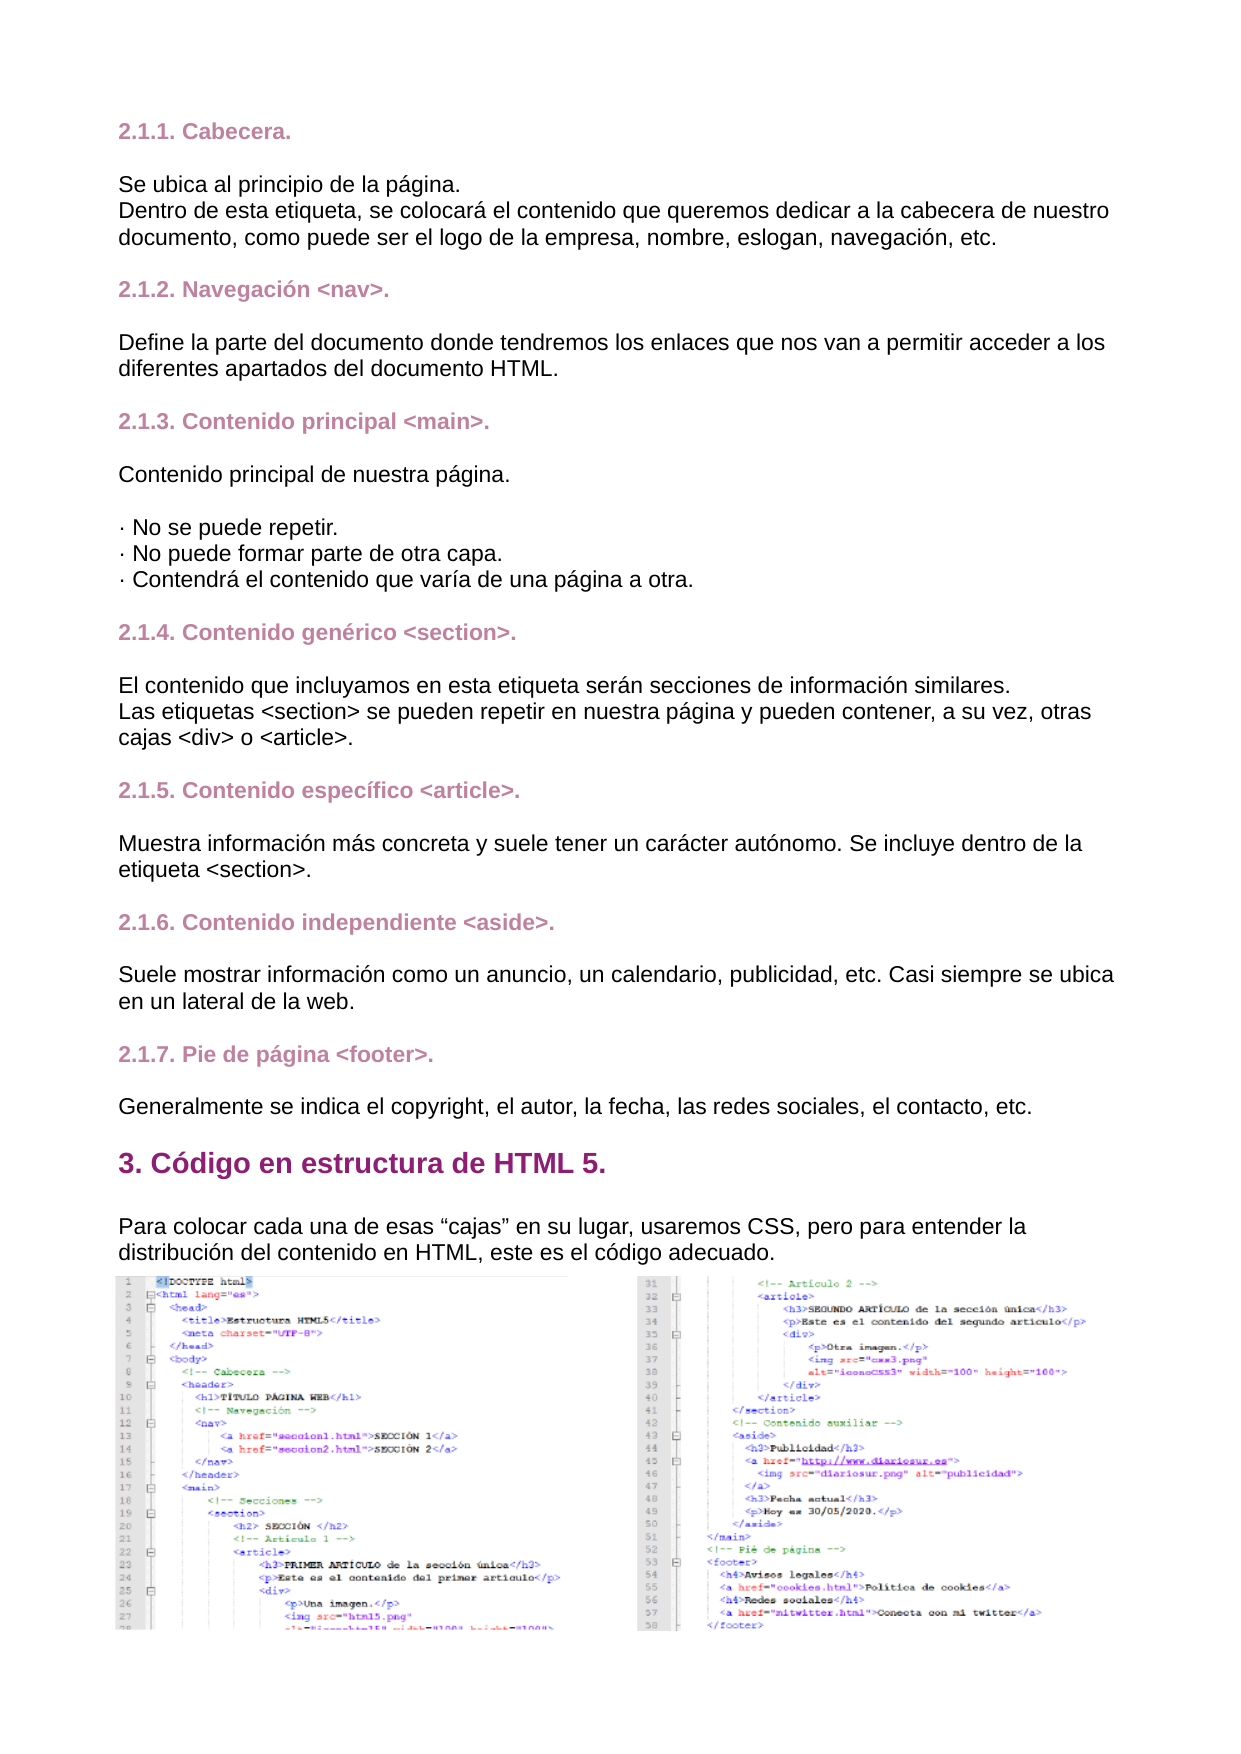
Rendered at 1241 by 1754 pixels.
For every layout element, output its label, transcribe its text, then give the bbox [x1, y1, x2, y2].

text Para colocar cada una de esas “cajas” en su lugar, usaremos CSS, pero para entender la distribución del contenido en HTML, este es el código adecuado. [118, 1213, 1122, 1266]
text 2.1.7. Pie de página <footer>. [118, 1041, 1122, 1067]
text Contenido principal de nuestra página. [118, 461, 1122, 487]
text Se ubica al principio de la página. [118, 171, 1122, 197]
picture [636, 1276, 1092, 1631]
text Muestra información más concreta y suele tener un carácter autónomo. Se incluye dentro de la etiqueta <section>. [118, 830, 1122, 882]
text · Contendrá el contenido que varía de una página a otra. [118, 566, 1122, 592]
text · No se puede repetir. [118, 513, 1122, 540]
text · No puede formar parte de otra capa. [118, 540, 1122, 566]
text 2.1.3. Contenido principal <main>. [118, 408, 1122, 434]
text 2.1.1. Cabecera. [118, 118, 1122, 144]
text El contenido que incluyamos en esta etiqueta serán secciones de información similares. [118, 672, 1122, 698]
text 2.1.6. Contenido independiente <aside>. [118, 909, 1122, 935]
text 2.1.2. Navegación <nav>. [118, 276, 1122, 303]
text Suele mostrar información como un anuncio, un calendario, publicidad, etc. Casi siempre se ubica en un lateral de la web. [118, 961, 1122, 1014]
text Generalmente se indica el copyright, el autor, la fecha, las redes sociales, el contacto, etc. [118, 1093, 1122, 1119]
text 2.1.4. Contenido genérico <section>. [118, 619, 1122, 645]
text Dentro de esta etiqueta, se colocará el contenido que queremos dedicar a la cabecera de nuestro documento, como puede ser el logo de la empresa, nombre, eslogan, navegación, etc. [118, 197, 1122, 250]
picture [113, 1276, 589, 1631]
text 2.1.5. Contenido específico <article>. [118, 777, 1122, 803]
text Define la parte del documento donde tendremos los enlaces que nos van a permitir acceder a los diferentes apartados del documento HTML. [118, 329, 1122, 382]
text Las etiquetas <section> se pueden repetir en nuestra página y pueden contener, a su vez, otras cajas <div> o <article>. [118, 698, 1122, 751]
text 3. Código en estructura de HTML 5. [118, 1146, 1122, 1179]
